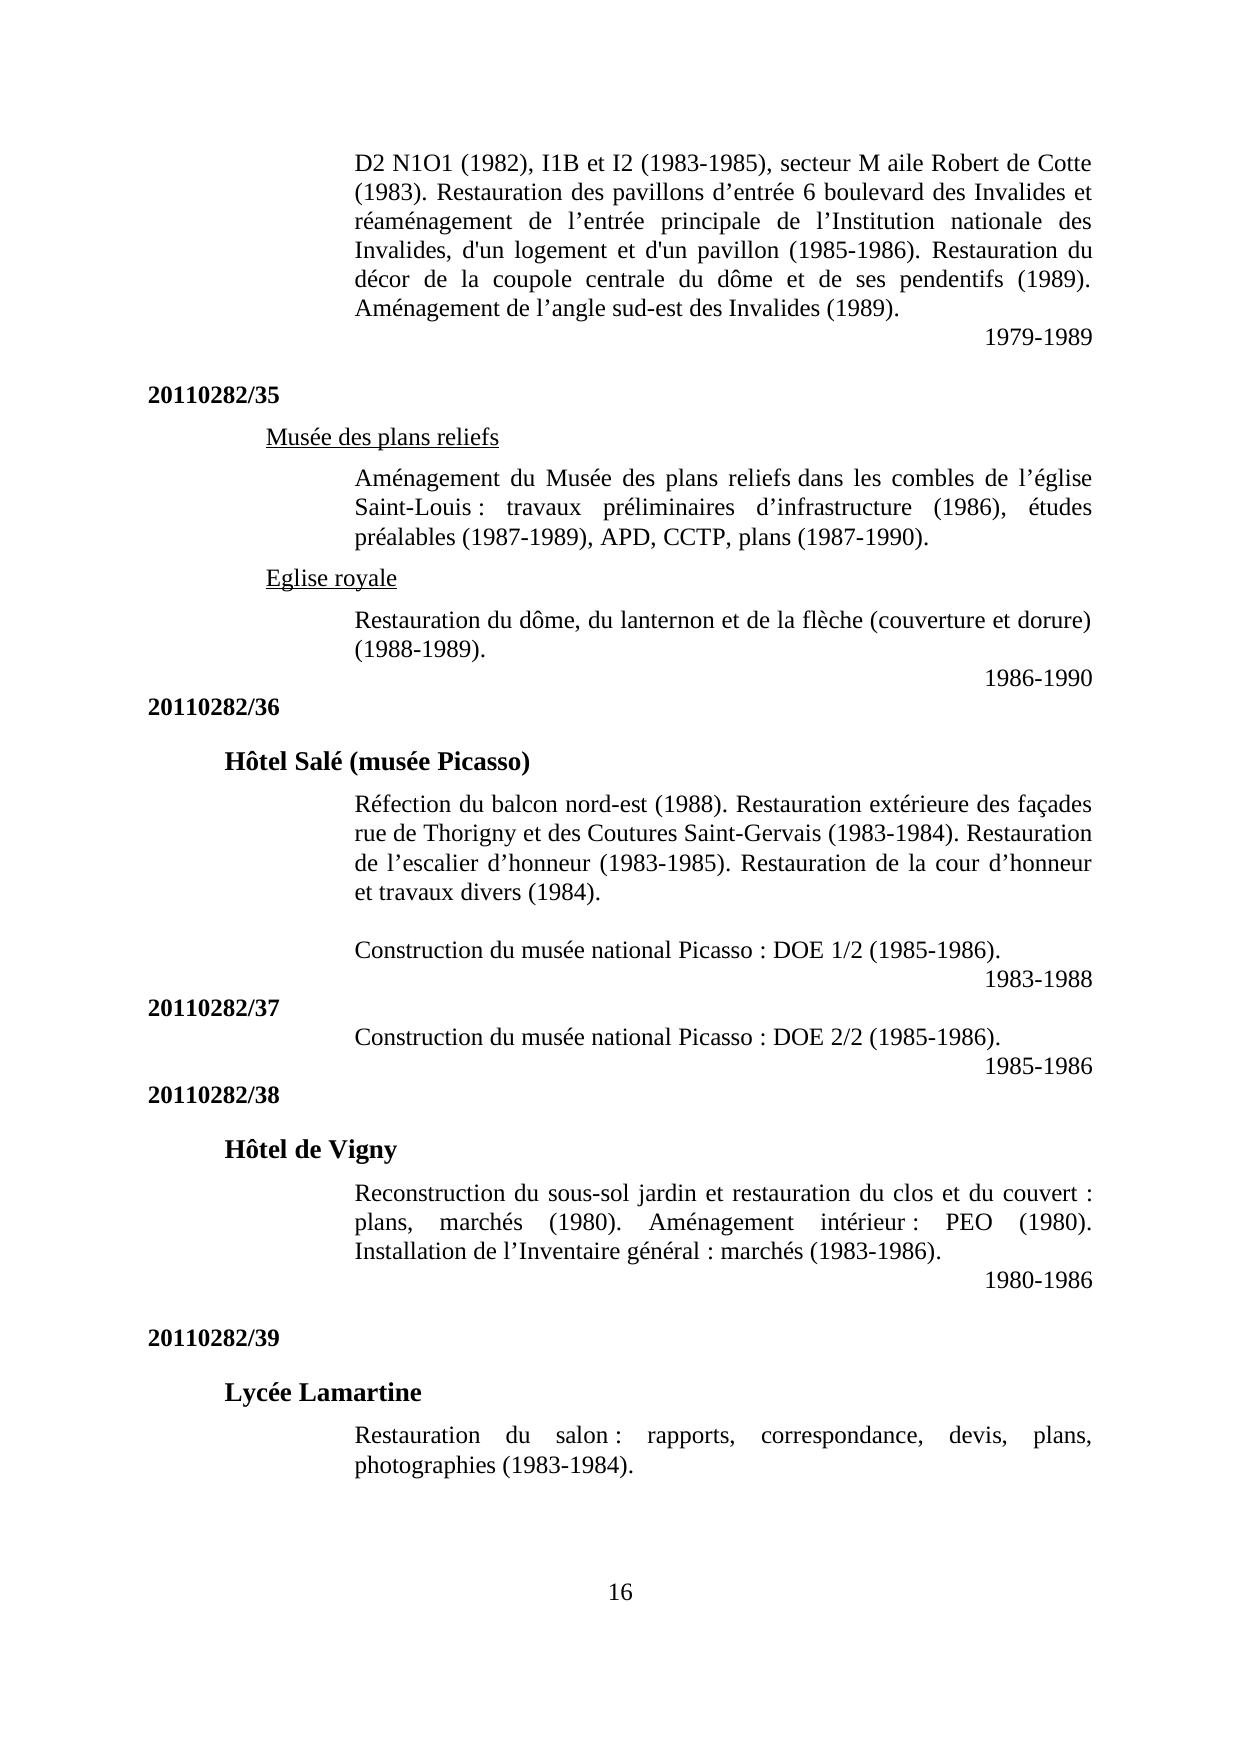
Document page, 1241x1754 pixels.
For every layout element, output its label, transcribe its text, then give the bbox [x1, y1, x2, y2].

text 1979-1989 [148, 322, 1093, 351]
subtitle Eglise royale [236, 563, 1093, 592]
text 20110282/35 [148, 380, 1093, 409]
text 20110282/38 [148, 1080, 1093, 1109]
text D2 N1O1 (1982), I1B et I2 (1983-1985), secteur M aile Robert de Cotte (1983). Restauration des pavillons d’entrée 6 boulevard des Invalides et réaménagement de l’entrée principale de l’Institution nationale des Invalides, d'un logement et d'un pavillon (1985-1986). Restauration du décor de la coupole centrale du dôme et de ses pendentifs (1989). Aménagement de l’angle sud-est des Invalides (1989). [354, 148, 1093, 322]
text Restauration du dôme, du lanternon et de la flèche (couverture et dorure) (1988-1989). [354, 604, 1093, 663]
subtitle Hôtel de Vigny [224, 1134, 1093, 1165]
text 20110282/39 [148, 1323, 1093, 1352]
text Réfection du balcon nord-est (1988). Restauration extérieure des façades rue de Thorigny et des Coutures Saint-Gervais (1983-1984). Restauration de l’escalier d’honneur (1983-1985). Restauration de la cour d’honneur et travaux divers (1984). [354, 789, 1093, 906]
text Reconstruction du sous-sol jardin et restauration du clos et du couvert : plans, marchés (1980). Aménagement intérieur : PEO (1980). Installation de l’Inventaire général : marchés (1983-1986). [354, 1177, 1093, 1265]
text Construction du musée national Picasso : DOE 1/2 (1985-1986). [354, 934, 1093, 964]
text Restauration du salon : rapports, correspondance, devis, plans, photographies (1983-1984). [354, 1420, 1093, 1478]
subtitle Hôtel Salé (musée Picasso) [224, 746, 1093, 777]
subtitle Musée des plans reliefs [236, 422, 1093, 451]
text 20110282/37 [148, 993, 1093, 1022]
text Aménagement du Musée des plans reliefs dans les combles de l’église Saint-Louis : travaux préliminaires d’infrastructure (1986), études préalables (1987-1989), APD, CCTP, plans (1987-1990). [354, 463, 1093, 550]
subtitle Lycée Lamartine [224, 1377, 1093, 1408]
text 1980-1986 [148, 1265, 1093, 1294]
text 1983-1988 [148, 964, 1093, 993]
text 20110282/36 [148, 692, 1093, 721]
text 1986-1990 [148, 663, 1093, 692]
text 1985-1986 [148, 1051, 1093, 1080]
text Construction du musée national Picasso : DOE 2/2 (1985-1986). [354, 1022, 1093, 1051]
